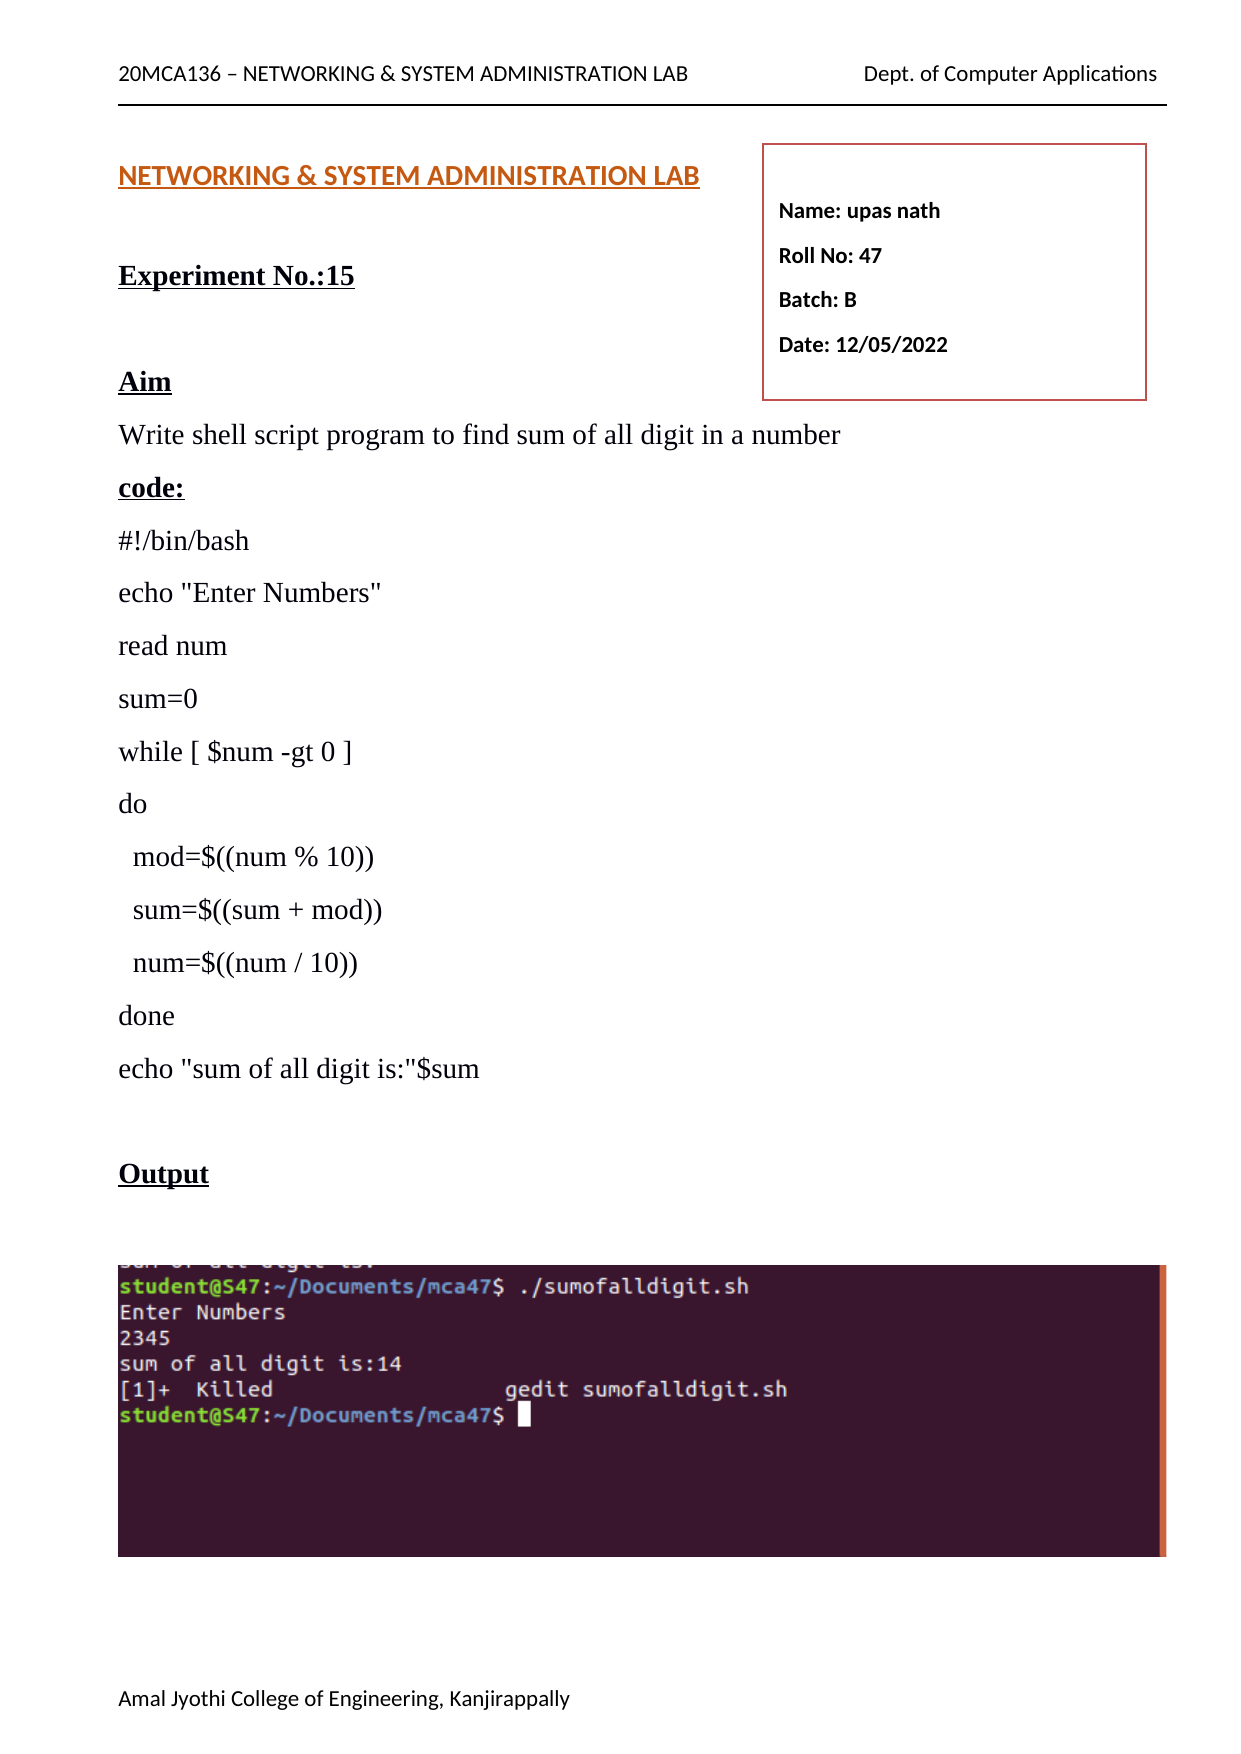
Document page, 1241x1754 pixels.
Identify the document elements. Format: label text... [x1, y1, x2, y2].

text mod=$((num % 10)) [118, 839, 1167, 873]
text num=$((num / 10)) [118, 945, 1167, 979]
text do [118, 787, 1167, 820]
text #!/bin/bash [118, 523, 1167, 556]
text done [118, 998, 1167, 1031]
text NETWORKING & SYSTEM ADMINISTRATION LAB [118, 157, 762, 192]
text sum=0 [118, 681, 1167, 714]
text [1147, 258, 1167, 292]
text Write shell script program to find sum of all digit in a number [118, 417, 1167, 451]
text Experiment No.:15 [118, 258, 762, 292]
text while [ $num -gt 0 ] [118, 734, 1167, 767]
text sum=$((sum + mod)) [118, 892, 1167, 926]
text Date: 12/05/2022 [778, 330, 1131, 358]
text Batch: B [778, 286, 1131, 314]
text echo "Enter Numbers" [118, 575, 1167, 609]
text [1147, 364, 1167, 398]
text Output [118, 1156, 1167, 1190]
text Name: upas nath [778, 196, 1131, 224]
text Aim [118, 364, 762, 398]
text read num [118, 628, 1167, 662]
text echo "sum of all digit is:"$sum [118, 1051, 1167, 1084]
text Roll No: 47 [778, 241, 1131, 269]
picture [118, 1265, 1167, 1557]
text code: [118, 470, 1167, 503]
